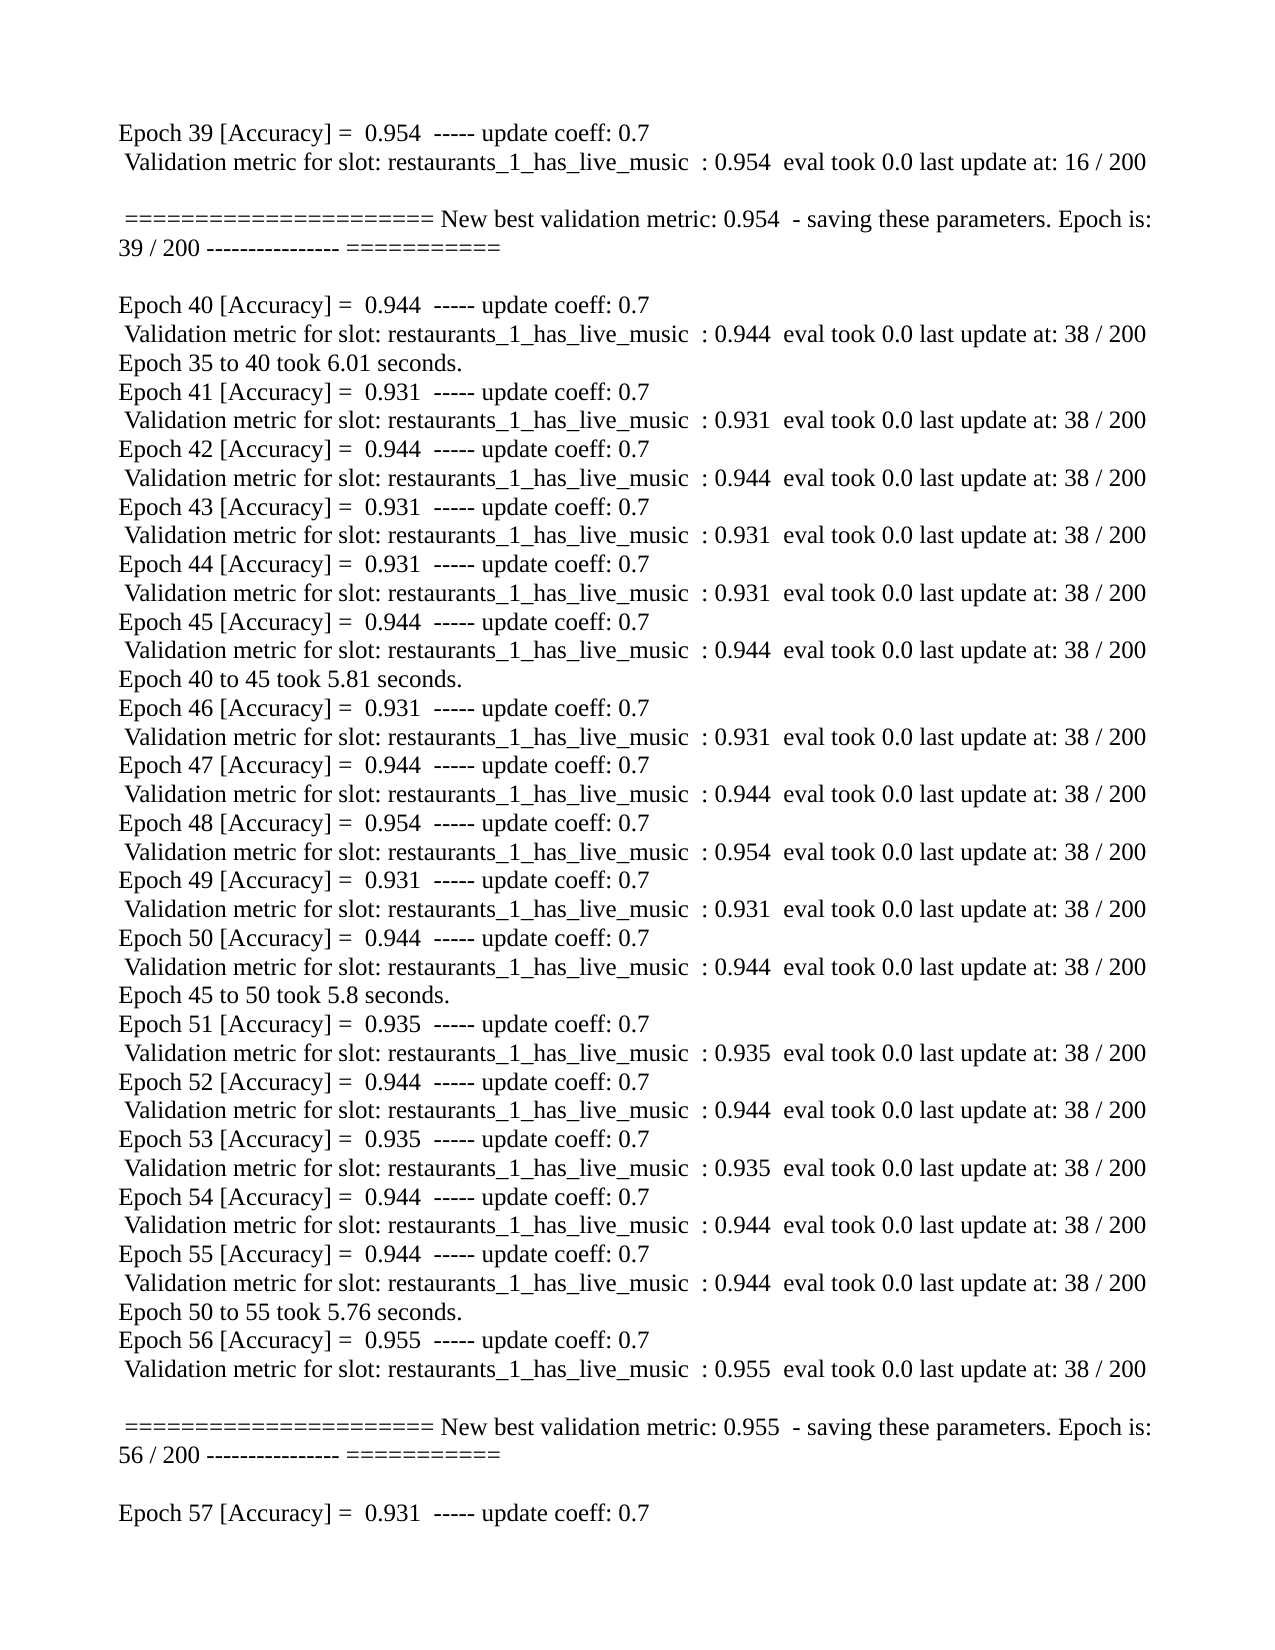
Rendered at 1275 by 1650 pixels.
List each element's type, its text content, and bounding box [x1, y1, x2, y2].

text Epoch 50 [Accuracy] = 0.944 ----- update coeff: 0.7 [118, 923, 1157, 952]
text Validation metric for slot: restaurants_1_has_live_music : 0.944 eval took 0.0 last update at: 38 / 200 [118, 779, 1157, 808]
text Validation metric for slot: restaurants_1_has_live_music : 0.931 eval took 0.0 last update at: 38 / 200 [118, 578, 1157, 607]
text Epoch 45 [Accuracy] = 0.944 ----- update coeff: 0.7 [118, 607, 1157, 636]
text Epoch 56 [Accuracy] = 0.955 ----- update coeff: 0.7 [118, 1326, 1157, 1354]
text Epoch 42 [Accuracy] = 0.944 ----- update coeff: 0.7 [118, 434, 1157, 463]
text Validation metric for slot: restaurants_1_has_live_music : 0.954 eval took 0.0 last update at: 16 / 200 [118, 147, 1157, 176]
text Validation metric for slot: restaurants_1_has_live_music : 0.944 eval took 0.0 last update at: 38 / 200 [118, 636, 1157, 664]
text Epoch 45 to 50 took 5.8 seconds. [118, 981, 1157, 1009]
text Epoch 47 [Accuracy] = 0.944 ----- update coeff: 0.7 [118, 751, 1157, 779]
text ====================== New best validation metric: 0.955 - saving these parameters. Epoch is: 56 / 200 ---------------- =========== [118, 1412, 1157, 1469]
text Validation metric for slot: restaurants_1_has_live_music : 0.931 eval took 0.0 last update at: 38 / 200 [118, 521, 1157, 549]
text Validation metric for slot: restaurants_1_has_live_music : 0.931 eval took 0.0 last update at: 38 / 200 [118, 894, 1157, 923]
text Validation metric for slot: restaurants_1_has_live_music : 0.955 eval took 0.0 last update at: 38 / 200 [118, 1354, 1157, 1383]
text Validation metric for slot: restaurants_1_has_live_music : 0.944 eval took 0.0 last update at: 38 / 200 [118, 319, 1157, 348]
text Epoch 35 to 40 took 6.01 seconds. [118, 348, 1157, 377]
text Validation metric for slot: restaurants_1_has_live_music : 0.931 eval took 0.0 last update at: 38 / 200 [118, 406, 1157, 434]
text Validation metric for slot: restaurants_1_has_live_music : 0.935 eval took 0.0 last update at: 38 / 200 [118, 1038, 1157, 1067]
text Validation metric for slot: restaurants_1_has_live_music : 0.944 eval took 0.0 last update at: 38 / 200 [118, 1268, 1157, 1297]
text Epoch 57 [Accuracy] = 0.931 ----- update coeff: 0.7 [118, 1498, 1157, 1527]
text Validation metric for slot: restaurants_1_has_live_music : 0.931 eval took 0.0 last update at: 38 / 200 [118, 722, 1157, 751]
text Epoch 41 [Accuracy] = 0.931 ----- update coeff: 0.7 [118, 377, 1157, 406]
text Epoch 53 [Accuracy] = 0.935 ----- update coeff: 0.7 [118, 1124, 1157, 1153]
text Epoch 40 [Accuracy] = 0.944 ----- update coeff: 0.7 [118, 291, 1157, 319]
text Epoch 43 [Accuracy] = 0.931 ----- update coeff: 0.7 [118, 492, 1157, 521]
text Validation metric for slot: restaurants_1_has_live_music : 0.954 eval took 0.0 last update at: 38 / 200 [118, 837, 1157, 866]
text Validation metric for slot: restaurants_1_has_live_music : 0.944 eval took 0.0 last update at: 38 / 200 [118, 952, 1157, 981]
text Epoch 54 [Accuracy] = 0.944 ----- update coeff: 0.7 [118, 1182, 1157, 1211]
text Epoch 49 [Accuracy] = 0.931 ----- update coeff: 0.7 [118, 866, 1157, 894]
text Epoch 51 [Accuracy] = 0.935 ----- update coeff: 0.7 [118, 1009, 1157, 1038]
text Epoch 40 to 45 took 5.81 seconds. [118, 664, 1157, 693]
text ====================== New best validation metric: 0.954 - saving these parameters. Epoch is: 39 / 200 ---------------- =========== [118, 204, 1157, 262]
text Epoch 44 [Accuracy] = 0.931 ----- update coeff: 0.7 [118, 549, 1157, 578]
text Epoch 39 [Accuracy] = 0.954 ----- update coeff: 0.7 [118, 118, 1157, 147]
text Epoch 48 [Accuracy] = 0.954 ----- update coeff: 0.7 [118, 808, 1157, 837]
text Epoch 52 [Accuracy] = 0.944 ----- update coeff: 0.7 [118, 1067, 1157, 1096]
text Epoch 46 [Accuracy] = 0.931 ----- update coeff: 0.7 [118, 693, 1157, 722]
text Epoch 55 [Accuracy] = 0.944 ----- update coeff: 0.7 [118, 1239, 1157, 1268]
text Validation metric for slot: restaurants_1_has_live_music : 0.944 eval took 0.0 last update at: 38 / 200 [118, 463, 1157, 492]
text Validation metric for slot: restaurants_1_has_live_music : 0.944 eval took 0.0 last update at: 38 / 200 [118, 1096, 1157, 1124]
text Epoch 50 to 55 took 5.76 seconds. [118, 1297, 1157, 1326]
text Validation metric for slot: restaurants_1_has_live_music : 0.944 eval took 0.0 last update at: 38 / 200 [118, 1211, 1157, 1239]
text Validation metric for slot: restaurants_1_has_live_music : 0.935 eval took 0.0 last update at: 38 / 200 [118, 1153, 1157, 1182]
